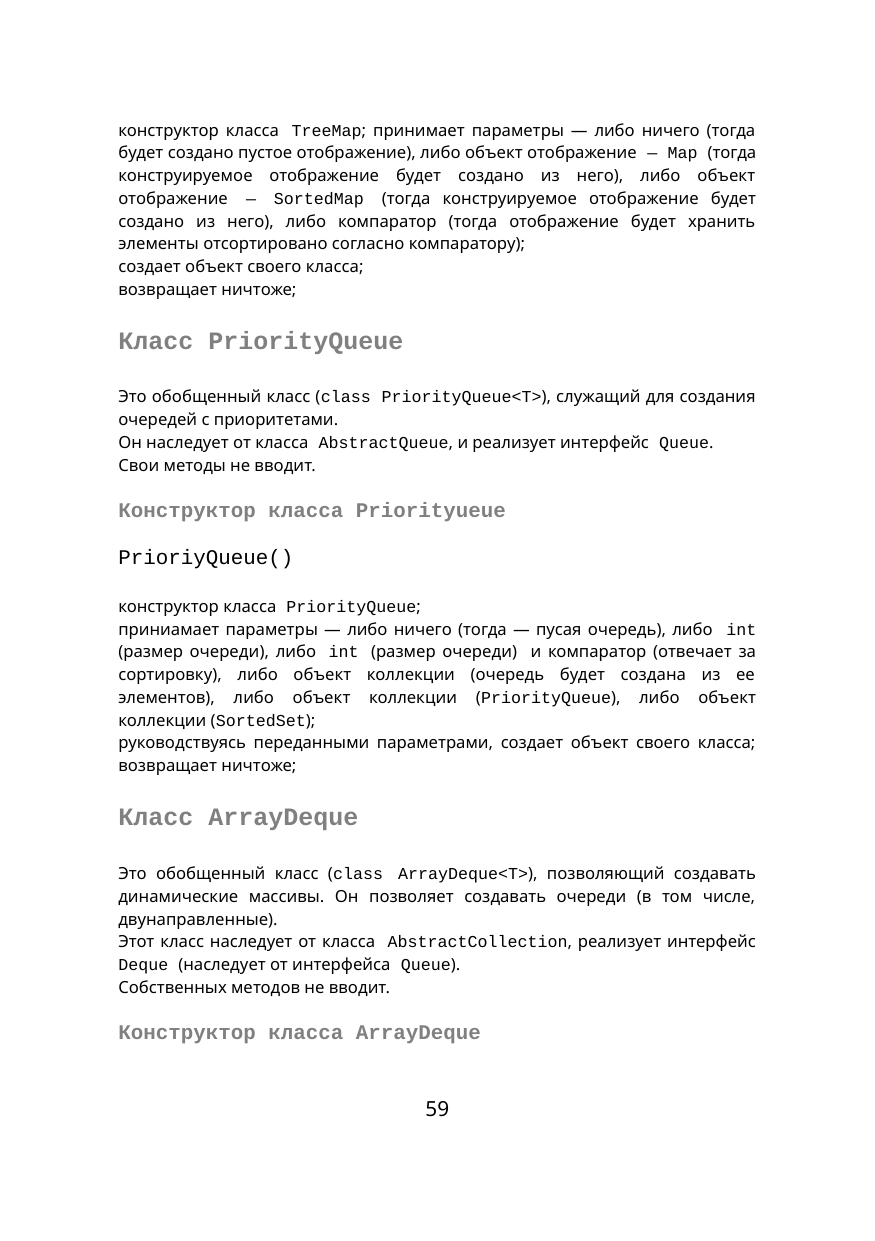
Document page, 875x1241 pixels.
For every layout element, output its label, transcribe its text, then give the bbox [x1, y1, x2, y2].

text Собственных методов не вводит. [118, 975, 756, 998]
text PrioriyQueue() [118, 547, 756, 571]
text возвращает ничтоже; [118, 277, 756, 300]
text Конструктор класса Priorityueue [118, 500, 756, 523]
text Класс ArrayDeque [118, 805, 756, 833]
text Он наследует от класса AbstractQueue, и реализует интерфейс Queue. [118, 431, 756, 453]
text руководствуясь переданными параметрами, создает объект своего класса; возвращает ничтоже; [118, 731, 756, 777]
text приниамает параметры — либо ничего (тогда — пусая очередь), либо int (размер очереди), либо int (размер очереди) и компаратор (отвечает за сортировку), либо объект коллекции (очередь будет создана из ее элементов), либо объект коллекции (PriorityQueue), либо объект коллекции (SortedSet); [118, 617, 756, 731]
text Конструктор класса ArrayDeque [118, 1022, 756, 1045]
text Это обобщенный класс (class ArrayDeque<T>), позволяющий создавать динамические массивы. Он позволяет создавать очереди (в том числе, двунаправленные). [118, 862, 756, 930]
text Это обобщенный класс (class PriorityQueue<T>), служащий для создания очередей с приоритетами. [118, 385, 756, 431]
text конструктор класса PriorityQueue; [118, 594, 756, 617]
text Этот класс наследует от класса AbstractCollection, реализует интерфейс Deque (наследует от интерфейса Queue). [118, 930, 756, 975]
text Класс PriorityQueue [118, 328, 756, 357]
text создает объект своего класса; [118, 255, 756, 277]
text конструктор класса TreeMap; принимает параметры — либо ничего (тогда будет создано пустое отображение), либо объект отображение — Map (тогда конструируемое отображение будет создано из него), либо объект отображение — SortedMap (тогда конструируемое отображение будет создано из него), либо компаратор (тогда отображение будет хранить элементы отсортировано согласно компаратору); [118, 118, 756, 255]
text Свои методы не вводит. [118, 453, 756, 476]
